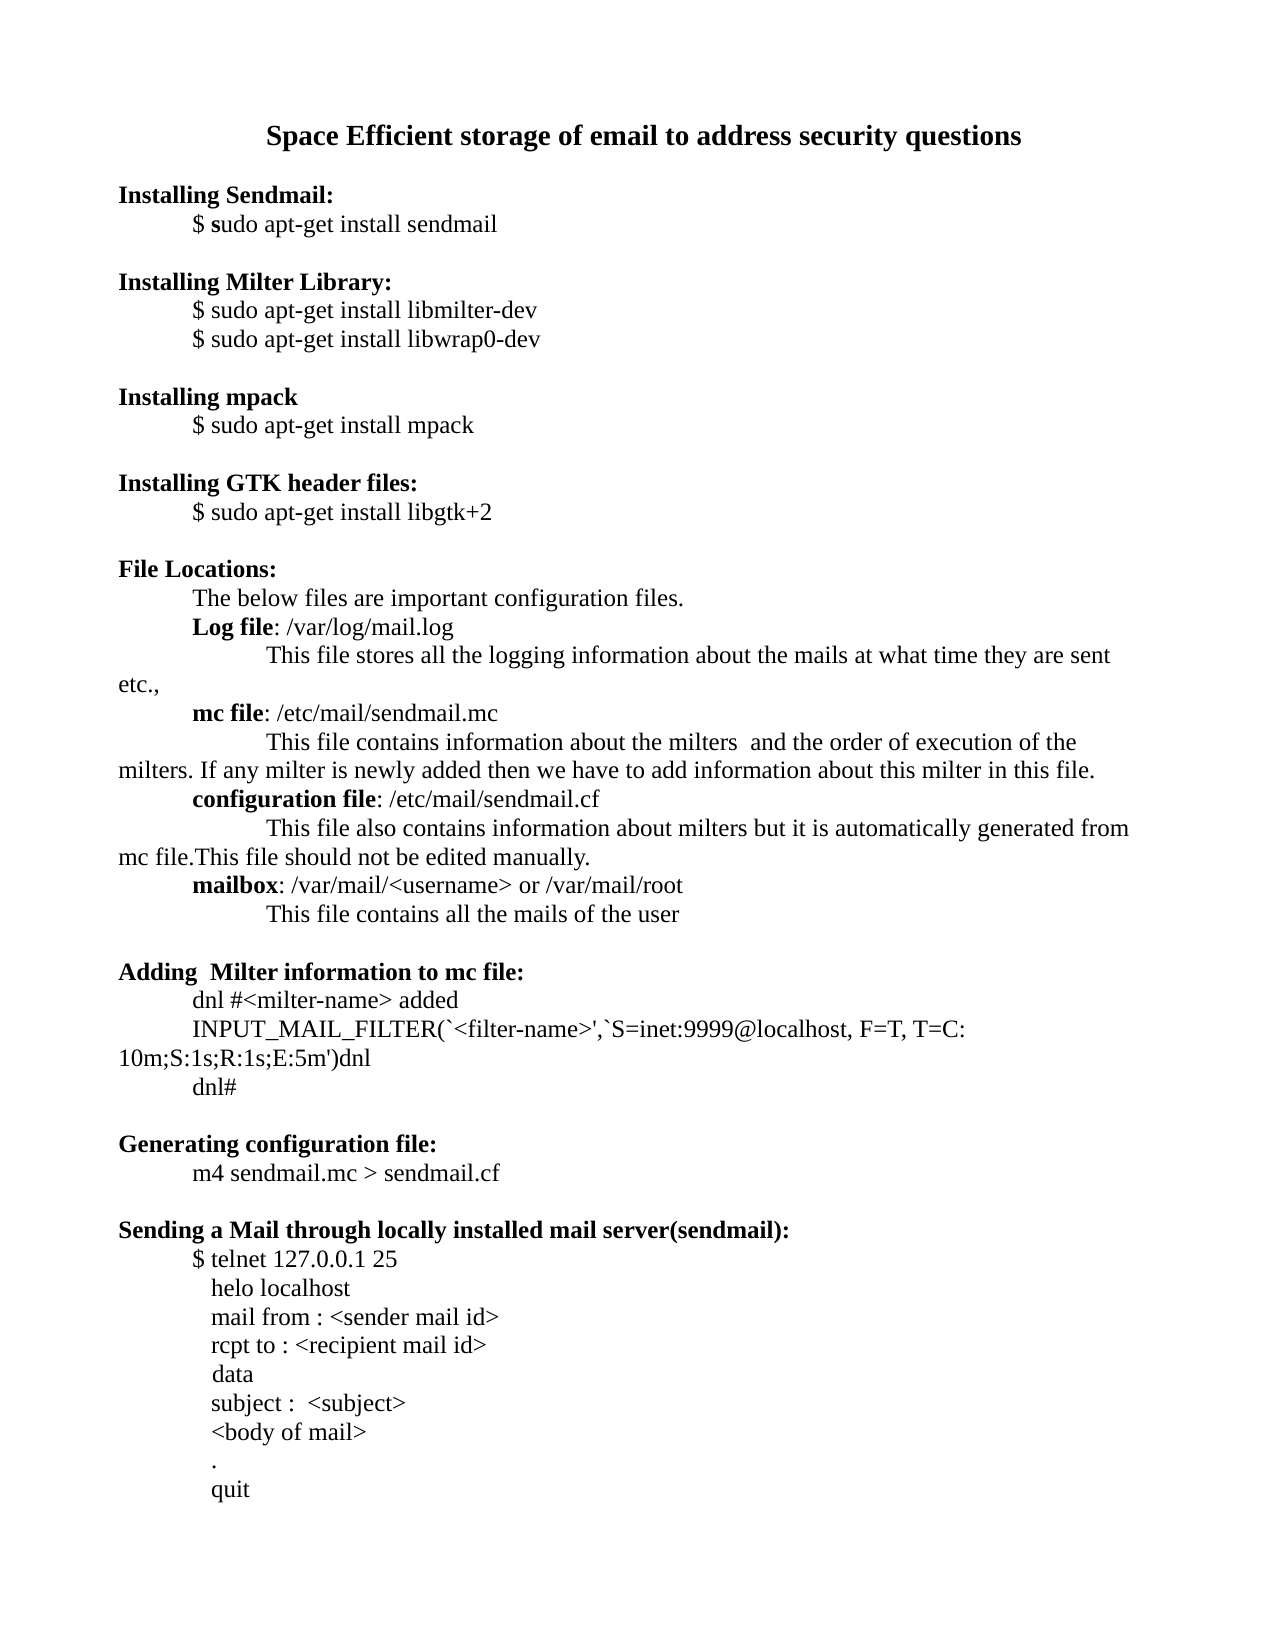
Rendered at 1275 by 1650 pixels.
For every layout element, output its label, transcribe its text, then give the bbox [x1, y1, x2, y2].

text quit [118, 1474, 1157, 1503]
text $ sudo apt-get install sendmail [118, 209, 1157, 238]
text Sending a Mail through locally installed mail server(sendmail): [118, 1215, 1157, 1244]
text $ telnet 127.0.0.1 25 [118, 1244, 1157, 1273]
text dnl# [118, 1072, 1157, 1100]
text Installing Milter Library: [118, 267, 1157, 295]
text Log file: /var/log/mail.log [118, 612, 1157, 640]
text rcpt to : <recipient mail id> [118, 1330, 1157, 1359]
text $ sudo apt-get install libgtk+2 [118, 497, 1157, 525]
text $ sudo apt-get install libwrap0-dev [118, 324, 1157, 353]
text Installing mpack [118, 382, 1157, 410]
text <body of mail> [118, 1417, 1157, 1445]
text This file also contains information about milters but it is automatically generated from mc file.This file should not be edited manually. [118, 813, 1157, 870]
text data [118, 1359, 1157, 1388]
text dnl #<milter-name> added [118, 985, 1157, 1014]
text helo localhost [118, 1273, 1157, 1302]
text . [118, 1445, 1157, 1474]
text Generating configuration file: [118, 1129, 1157, 1158]
text subject : <subject> [118, 1388, 1157, 1417]
text This file stores all the logging information about the mails at what time they are sent etc., [118, 640, 1157, 698]
text The below files are important configuration files. [118, 583, 1157, 612]
text This file contains all the mails of the user [118, 899, 1157, 928]
text mailbox: /var/mail/<username> or /var/mail/root [118, 870, 1157, 899]
text m4 sendmail.mc > sendmail.cf [118, 1158, 1157, 1187]
text Installing GTK header files: [118, 468, 1157, 497]
text INPUT_MAIL_FILTER(`<filter-name>',`S=inet:9999@localhost, F=T, T=C: 10m;S:1s;R:1s;E:5m')dnl [118, 1014, 1157, 1072]
text This file contains information about the milters and the order of execution of the milters. If any milter is newly added then we have to add information about this milter in this file. [118, 727, 1157, 784]
text Space Efficient storage of email to address security questions [118, 118, 1157, 152]
text $ sudo apt-get install libmilter-dev [118, 295, 1157, 324]
text $ sudo apt-get install mpack [118, 410, 1157, 439]
text Installing Sendmail: [118, 180, 1157, 209]
text File Locations: [118, 554, 1157, 583]
text mc file: /etc/mail/sendmail.mc [118, 698, 1157, 727]
text Adding Milter information to mc file: [118, 957, 1157, 985]
text configuration file: /etc/mail/sendmail.cf [118, 784, 1157, 813]
text mail from : <sender mail id> [118, 1302, 1157, 1330]
